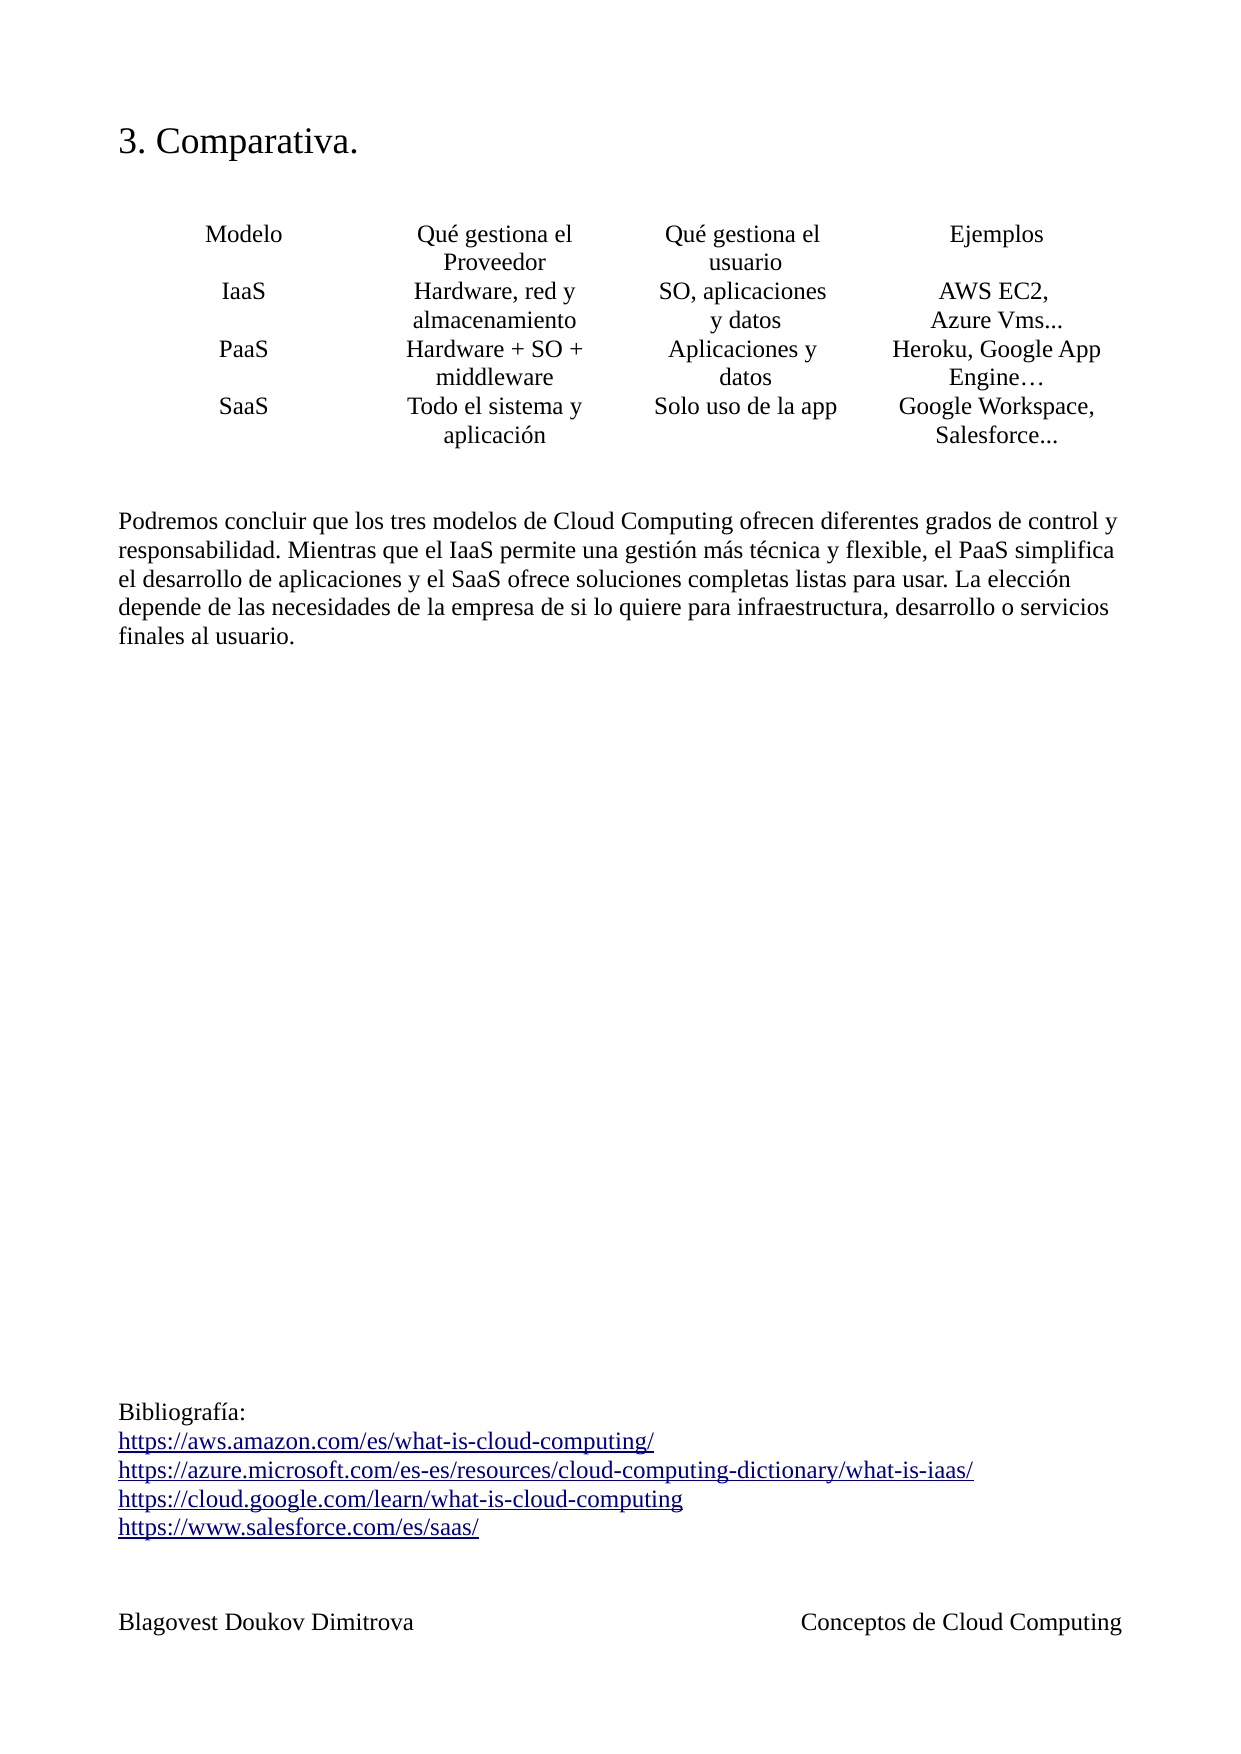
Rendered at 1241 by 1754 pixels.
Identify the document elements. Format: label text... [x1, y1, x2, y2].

table_cell AWS EC2, Azure Vms... [871, 276, 1122, 334]
table_cell Google Workspace, Salesforce... [871, 391, 1122, 449]
text Bibliografía: [118, 1397, 1122, 1426]
table_cell SO, aplicaciones y datos [620, 276, 871, 334]
text https://www.salesforce.com/es/saas/ [118, 1512, 1122, 1541]
text https://aws.amazon.com/es/what-is-cloud-computing/ [118, 1426, 1122, 1455]
table_header Qué gestiona el Proveedor [369, 219, 620, 276]
table_header Modelo [118, 219, 369, 276]
table_cell Solo uso de la app [620, 391, 871, 449]
text https://azure.microsoft.com/es-es/resources/cloud-computing-dictionary/what-is-iaas/ [118, 1455, 1122, 1484]
table_header Qué gestiona el usuario [620, 219, 871, 276]
table_cell Aplicaciones y datos [620, 334, 871, 391]
text 3. Comparativa. [118, 118, 1122, 161]
table_cell Hardware, red y almacenamiento [369, 276, 620, 334]
table_cell Heroku, Google App Engine… [871, 334, 1122, 391]
table_cell IaaS [118, 276, 369, 334]
table_cell PaaS [118, 334, 369, 391]
table_cell Todo el sistema y aplicación [369, 391, 620, 449]
table_header Ejemplos [871, 219, 1122, 276]
table_cell SaaS [118, 391, 369, 449]
text https://cloud.google.com/learn/what-is-cloud-computing [118, 1484, 1122, 1512]
table_cell Hardware + SO + middleware [369, 334, 620, 391]
text Podremos concluir que los tres modelos de Cloud Computing ofrecen diferentes grados de control y responsabilidad. Mientras que el IaaS permite una gestión más técnica y flexible, el PaaS simplifica el desarrollo de aplicaciones y el SaaS ofrece soluciones completas listas para usar. La elección depende de las necesidades de la empresa de si lo quiere para infraestructura, desarrollo o servicios finales al usuario. [118, 506, 1122, 650]
